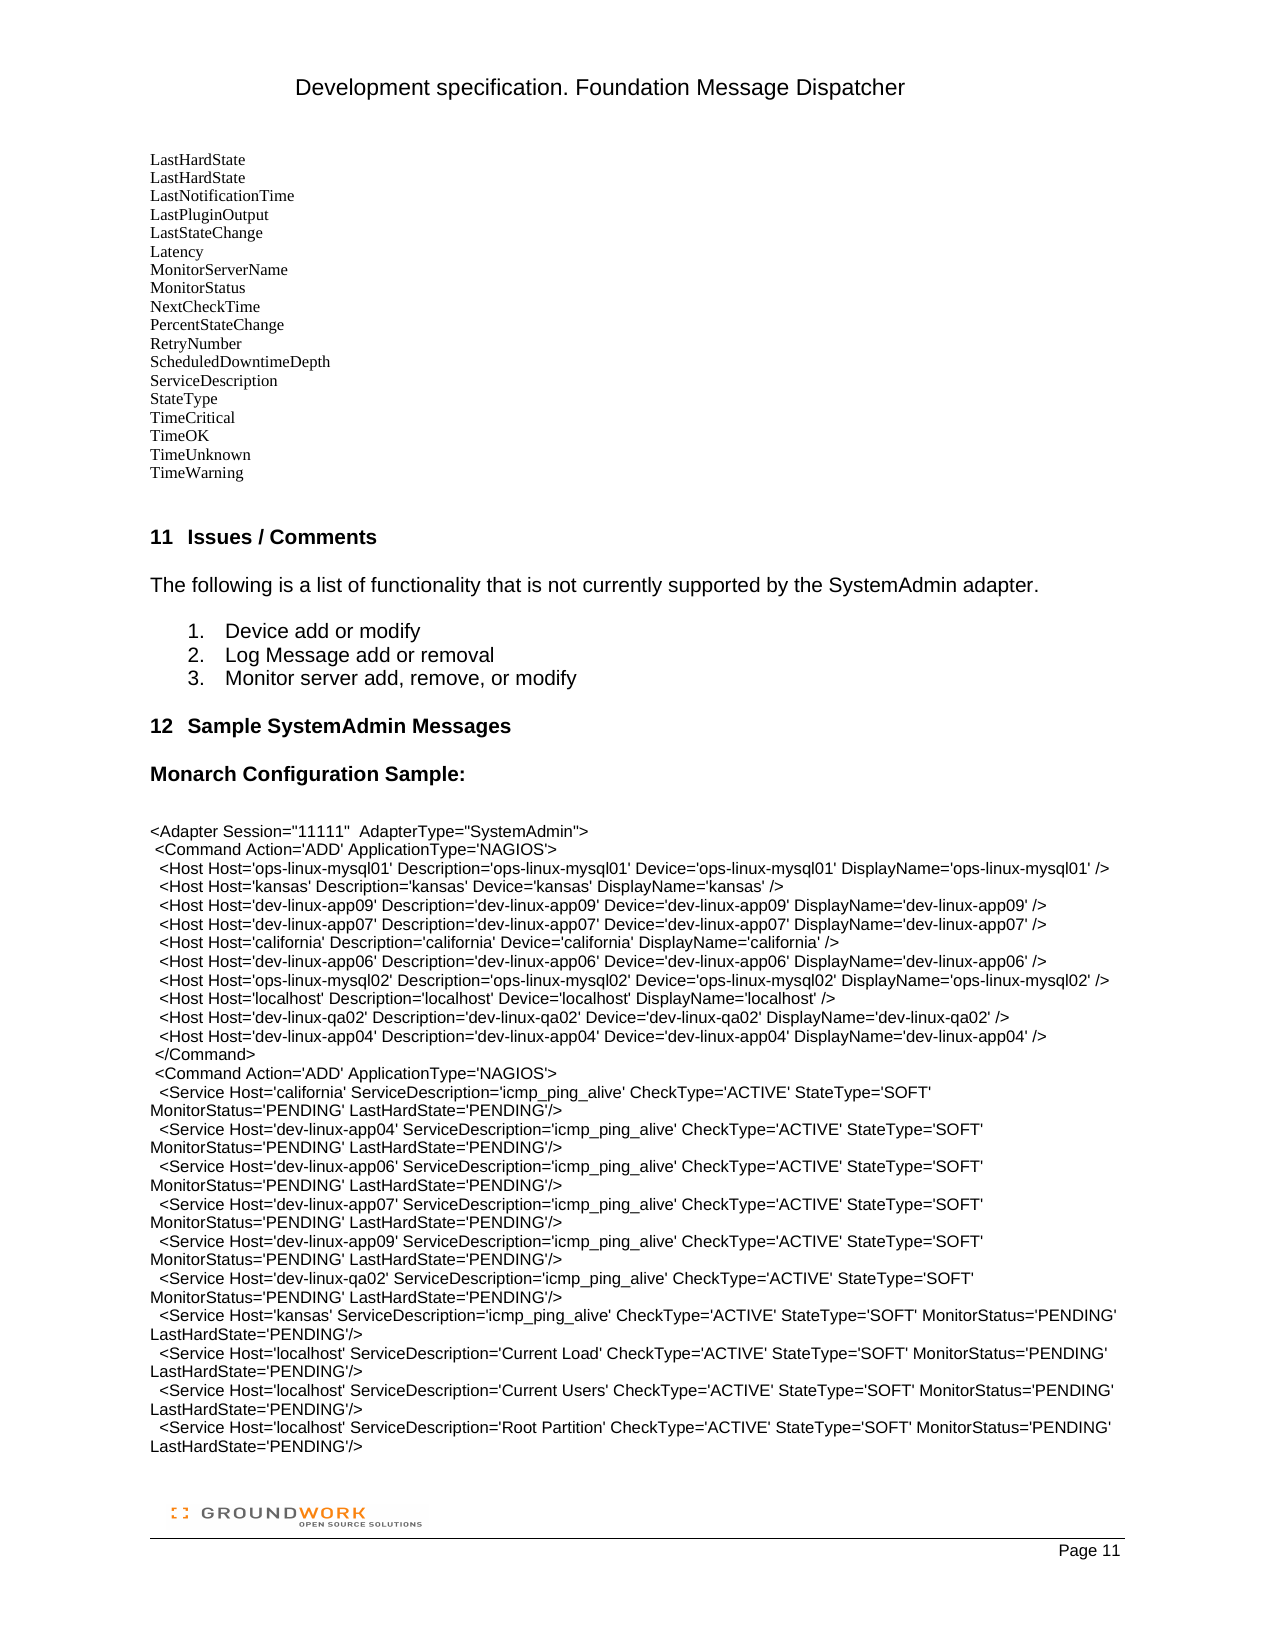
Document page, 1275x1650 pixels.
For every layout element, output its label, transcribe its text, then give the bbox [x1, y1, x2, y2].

text </Command> [150, 1046, 1125, 1064]
text TimeUnknown [150, 445, 1125, 463]
list Log Message add or removal [187, 643, 1125, 666]
text <Adapter Session="11111" AdapterType="SystemAdmin"> [150, 822, 1125, 841]
text <Service Host='dev-linux-app09' ServiceDescription='icmp_ping_alive' CheckType='ACTIVE' StateType='SOFT' MonitorStatus='PENDING' LastHardState='PENDING'/> [150, 1232, 1125, 1269]
text LastHardState [150, 168, 1125, 187]
list Monitor server add, remove, or modify [187, 666, 1125, 690]
text <Service Host='dev-linux-app04' ServiceDescription='icmp_ping_alive' CheckType='ACTIVE' StateType='SOFT' MonitorStatus='PENDING' LastHardState='PENDING'/> [150, 1120, 1125, 1157]
text <Service Host='dev-linux-qa02' ServiceDescription='icmp_ping_alive' CheckType='ACTIVE' StateType='SOFT' MonitorStatus='PENDING' LastHardState='PENDING'/> [150, 1269, 1125, 1307]
text <Command Action='ADD' ApplicationType='NAGIOS'> [150, 1064, 1125, 1083]
text TimeCritical [150, 408, 1125, 427]
text <Service Host='dev-linux-app07' ServiceDescription='icmp_ping_alive' CheckType='ACTIVE' StateType='SOFT' MonitorStatus='PENDING' LastHardState='PENDING'/> [150, 1195, 1125, 1232]
text <Host Host='dev-linux-app07' Description='dev-linux-app07' Device='dev-linux-app07' DisplayName='dev-linux-app07' /> [150, 915, 1125, 934]
text <Service Host='california' ServiceDescription='icmp_ping_alive' CheckType='ACTIVE' StateType='SOFT' MonitorStatus='PENDING' LastHardState='PENDING'/> [150, 1083, 1125, 1120]
text <Host Host='dev-linux-app09' Description='dev-linux-app09' Device='dev-linux-app09' DisplayName='dev-linux-app09' /> [150, 896, 1125, 915]
text <Service Host='kansas' ServiceDescription='icmp_ping_alive' CheckType='ACTIVE' StateType='SOFT' MonitorStatus='PENDING' LastHardState='PENDING'/> [150, 1307, 1125, 1344]
text LastNotificationTime [150, 187, 1125, 205]
text <Service Host='localhost' ServiceDescription='Current Users' CheckType='ACTIVE' StateType='SOFT' MonitorStatus='PENDING' LastHardState='PENDING'/> [150, 1381, 1125, 1418]
text TimeOK [150, 427, 1125, 445]
picture [166, 1504, 429, 1530]
subtitle Sample SystemAdmin Messages [150, 715, 1125, 738]
subtitle Issues / Comments [150, 525, 1125, 548]
text LastHardState [150, 150, 1125, 168]
text NextCheckTime [150, 297, 1125, 316]
text ScheduledDowntimeDepth [150, 353, 1125, 371]
text LastStateChange [150, 224, 1125, 242]
text ServiceDescription [150, 371, 1125, 390]
text <Host Host='dev-linux-app04' Description='dev-linux-app04' Device='dev-linux-app04' DisplayName='dev-linux-app04' /> [150, 1027, 1125, 1046]
text <Service Host='localhost' ServiceDescription='Current Load' CheckType='ACTIVE' StateType='SOFT' MonitorStatus='PENDING' LastHardState='PENDING'/> [150, 1344, 1125, 1381]
text <Host Host='california' Description='california' Device='california' DisplayName='california' /> [150, 934, 1125, 952]
text <Host Host='dev-linux-qa02' Description='dev-linux-qa02' Device='dev-linux-qa02' DisplayName='dev-linux-qa02' /> [150, 1008, 1125, 1027]
text <Command Action='ADD' ApplicationType='NAGIOS'> [150, 841, 1125, 859]
list Device add or modify [187, 620, 1125, 643]
text LastPluginOutput [150, 205, 1125, 224]
text The following is a list of functionality that is not currently supported by the SystemAdmin adapter. [150, 573, 1125, 597]
text MonitorServerName [150, 261, 1125, 279]
text PercentStateChange [150, 316, 1125, 334]
text <Host Host='ops-linux-mysql02' Description='ops-linux-mysql02' Device='ops-linux-mysql02' DisplayName='ops-linux-mysql02' /> [150, 971, 1125, 990]
text RetryNumber [150, 334, 1125, 353]
text <Host Host='localhost' Description='localhost' Device='localhost' DisplayName='localhost' /> [150, 990, 1125, 1008]
text TimeWarning [150, 463, 1125, 482]
text <Host Host='dev-linux-app06' Description='dev-linux-app06' Device='dev-linux-app06' DisplayName='dev-linux-app06' /> [150, 952, 1125, 971]
text Latency [150, 242, 1125, 261]
text <Host Host='ops-linux-mysql01' Description='ops-linux-mysql01' Device='ops-linux-mysql01' DisplayName='ops-linux-mysql01' /> [150, 859, 1125, 878]
text StateType [150, 390, 1125, 408]
text <Service Host='dev-linux-app06' ServiceDescription='icmp_ping_alive' CheckType='ACTIVE' StateType='SOFT' MonitorStatus='PENDING' LastHardState='PENDING'/> [150, 1157, 1125, 1195]
text <Service Host='localhost' ServiceDescription='Root Partition' CheckType='ACTIVE' StateType='SOFT' MonitorStatus='PENDING' LastHardState='PENDING'/> [150, 1418, 1125, 1456]
subtitle Monarch Configuration Sample: [150, 763, 1125, 786]
text <Host Host='kansas' Description='kansas' Device='kansas' DisplayName='kansas' /> [150, 878, 1125, 896]
text MonitorStatus [150, 279, 1125, 297]
